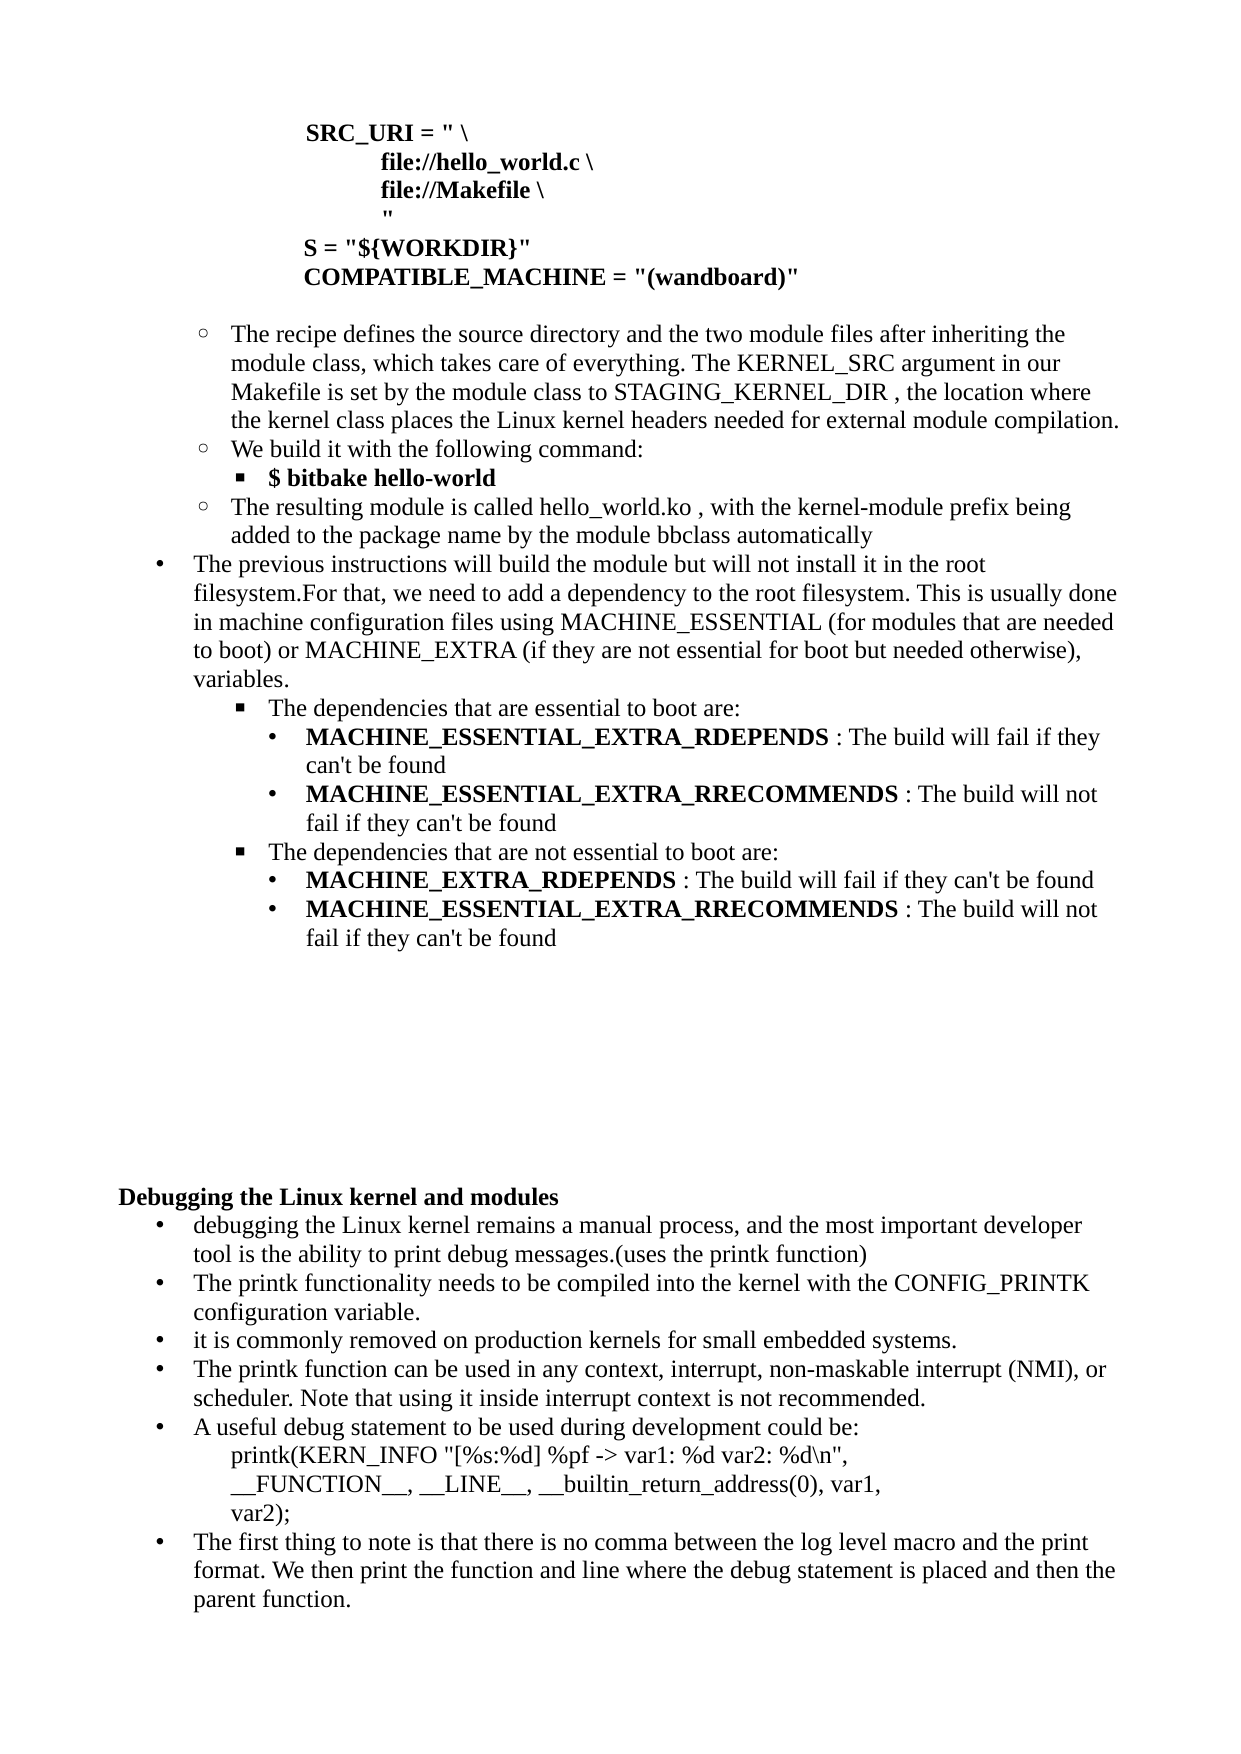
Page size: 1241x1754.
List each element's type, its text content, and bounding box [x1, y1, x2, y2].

list MACHINE_ESSENTIAL_EXTRA_RRECOMMENDS : The build will not fail if they can't be found [268, 894, 1122, 952]
list The recipe defines the source directory and the two module files after inheriting the module class, which takes care of everything. The KERNEL_SRC argument in our Makefile is set by the module class to STAGING_KERNEL_DIR , the location where the kernel class places the Linux kernel headers needed for external module compilation. [193, 319, 1122, 434]
list file://hello_world.c \ [343, 147, 1122, 176]
list it is commonly removed on production kernels for small embedded systems. [156, 1326, 1122, 1354]
list MACHINE_ESSENTIAL_EXTRA_RDEPENDS : The build will fail if they can't be found [268, 722, 1122, 779]
list printk(KERN_INFO "[%s:%d] %pf -> var1: %d var2: %d\n", [193, 1441, 1122, 1469]
list " [343, 204, 1122, 233]
list A useful debug statement to be used during development could be: [156, 1412, 1122, 1441]
list var2); [193, 1498, 1122, 1527]
list file://Makefile \ [343, 176, 1122, 204]
list $ bitbake hello-world [231, 463, 1122, 492]
list The printk function can be used in any context, interrupt, non-maskable interrupt (NMI), or scheduler. Note that using it inside interrupt context is not recommended. [156, 1354, 1122, 1412]
text S = "${WORKDIR}" [118, 233, 1122, 262]
list MACHINE_ESSENTIAL_EXTRA_RRECOMMENDS : The build will not fail if they can't be found [268, 779, 1122, 837]
list We build it with the following command: [193, 434, 1122, 463]
list __FUNCTION__, __LINE__, __builtin_return_address(0), var1, [193, 1469, 1122, 1498]
list The resulting module is called hello_world.ko , with the kernel-module prefix being added to the package name by the module bbclass automatically [193, 492, 1122, 549]
list The printk functionality needs to be compiled into the kernel with the CONFIG_PRINTK configuration variable. [156, 1268, 1122, 1326]
list The dependencies that are essential to boot are: [231, 693, 1122, 722]
list The dependencies that are not essential to boot are: [231, 837, 1122, 866]
text Debugging the Linux kernel and modules [118, 1182, 1122, 1211]
list MACHINE_EXTRA_RDEPENDS : The build will fail if they can't be found [268, 866, 1122, 894]
list The previous instructions will build the module but will not install it in the root filesystem.For that, we need to add a dependency to the root filesystem. This is usually done in machine configuration files using MACHINE_ESSENTIAL (for modules that are needed to boot) or MACHINE_EXTRA (if they are not essential for boot but needed otherwise), variables. [156, 549, 1122, 693]
list SRC_URI = " \ [268, 118, 1122, 147]
list The first thing to note is that there is no comma between the log level macro and the print format. We then print the function and line where the debug statement is placed and then the parent function. [156, 1527, 1122, 1613]
list debugging the Linux kernel remains a manual process, and the most important developer tool is the ability to print debug messages.(uses the printk function) [156, 1211, 1122, 1268]
text COMPATIBLE_MACHINE = "(wandboard)" [118, 262, 1122, 291]
